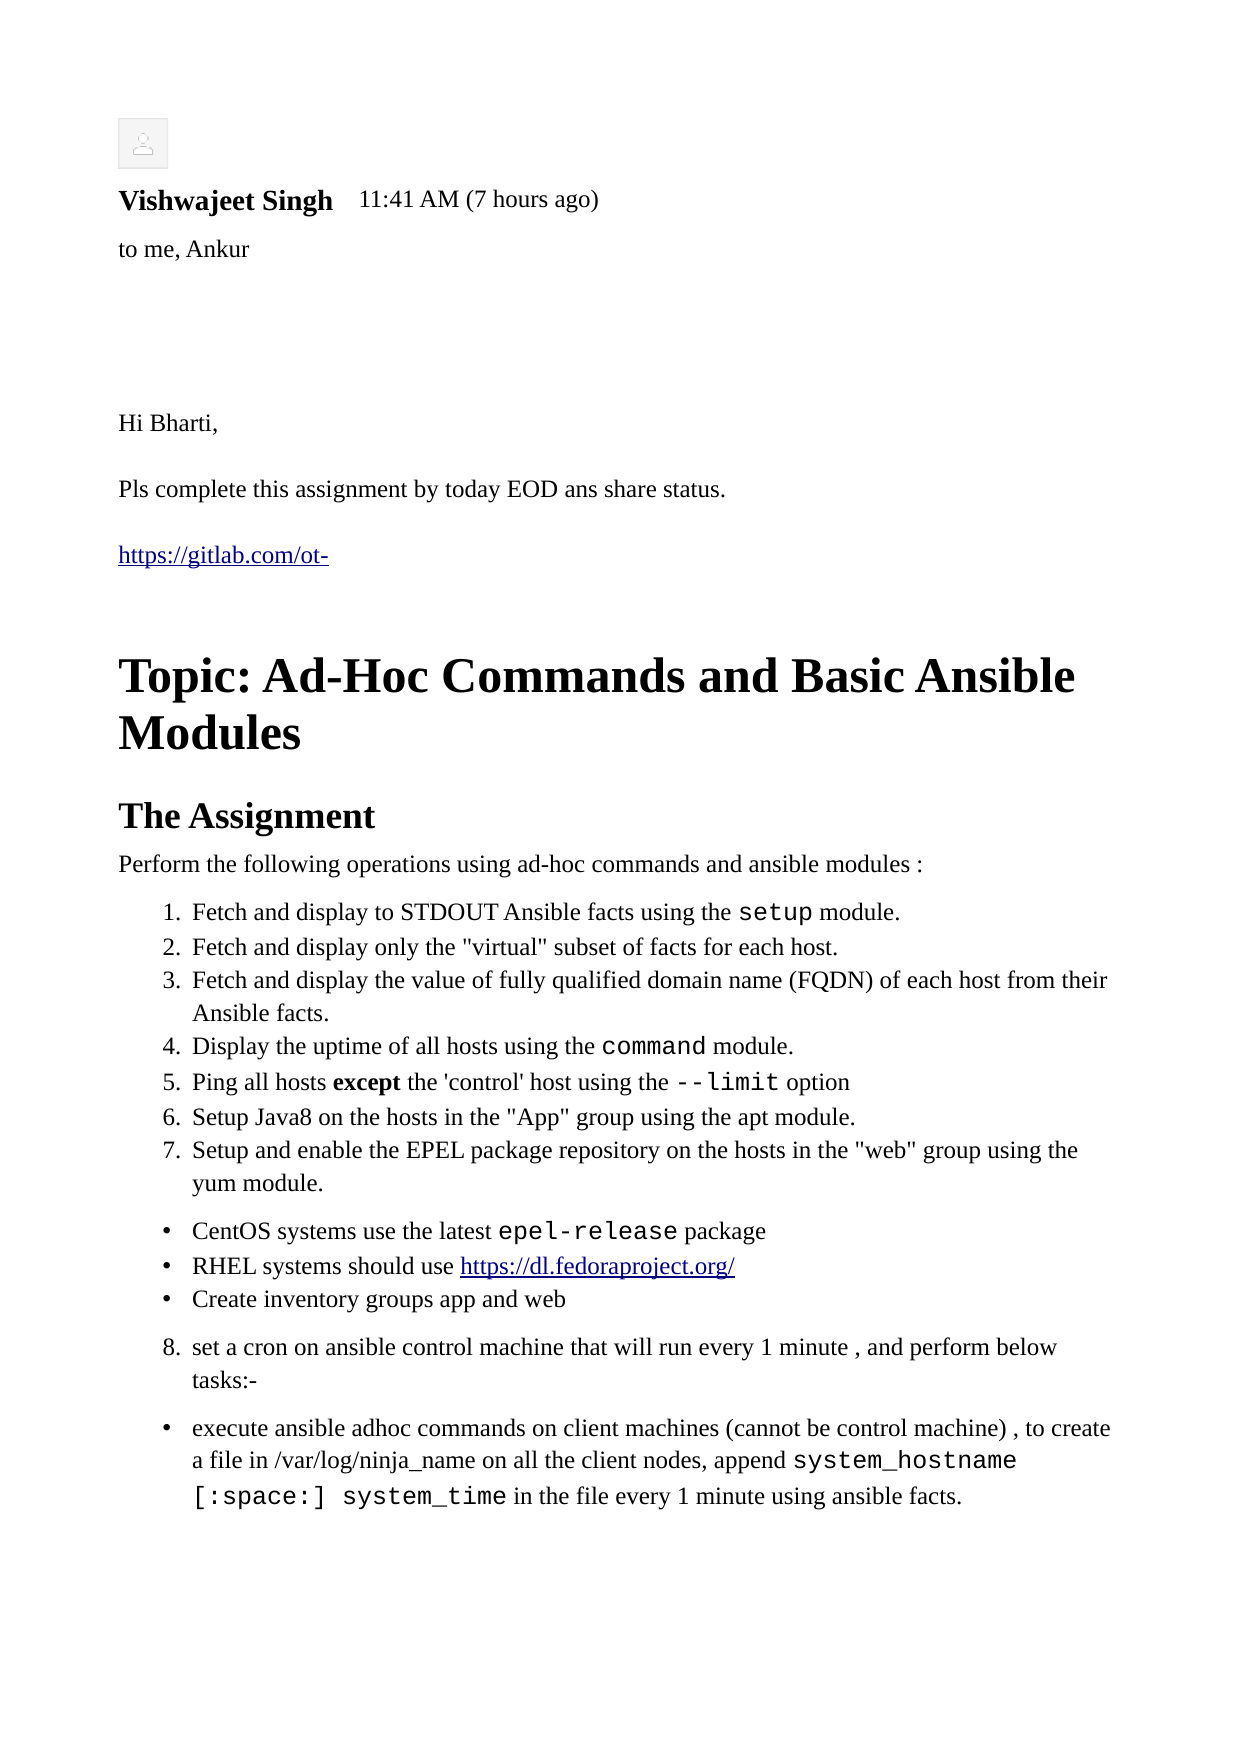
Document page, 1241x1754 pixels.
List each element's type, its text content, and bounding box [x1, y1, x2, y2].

list execute ansible adhoc commands on client machines (cannot be control machine) , to create a file in /var/log/ninja_name on all the client nodes, append system_hostname [:space:] system_time in the file every 1 minute using ansible facts. [162, 1413, 1122, 1512]
list Ping all hosts except the 'control' host using the --limit option [162, 1067, 1122, 1098]
list CentOS systems use the latest epel-release package [162, 1216, 1122, 1247]
list Fetch and display to STDOUT Ansible facts using the setup module. [162, 897, 1122, 928]
table_header [266, 234, 275, 265]
text Hi Bharti, [118, 408, 1122, 436]
table_header to me, Ankur [118, 234, 266, 265]
list Display the uptime of all hosts using the command module. [162, 1031, 1122, 1062]
list Setup and enable the EPEL package repository on the hosts in the "web" group using the yum module. [162, 1135, 1122, 1197]
list RHEL systems should use https://dl.fedoraproject.org/ [162, 1251, 1122, 1280]
text Perform the following operations using ad-hoc commands and ansible modules : [118, 849, 1122, 878]
text Pls complete this assignment by today EOD ans share status. [118, 474, 1122, 502]
list set a cron on ansible control machine that will run every 1 minute , and perform below tasks:- [162, 1332, 1122, 1394]
text https://gitlab.com/ot- [118, 540, 1122, 568]
subtitle Topic: Ad-Hoc Commands and Basic Ansible Modules [118, 645, 1122, 760]
picture [118, 118, 169, 169]
list Fetch and display the value of fully qualified domain name (FQDN) of each host from their Ansible facts. [162, 965, 1122, 1027]
table_header [125, 229, 135, 234]
list Setup Java8 on the hosts in the "App" group using the apt module. [162, 1102, 1122, 1131]
table_header 11:41 AM (7 hours ago) [358, 168, 609, 229]
list Fetch and display only the "virtual" subset of facts for each host. [162, 932, 1122, 961]
table_header Vishwajeet Singh [118, 168, 354, 229]
subtitle The Assignment [118, 794, 1122, 837]
table_header [354, 168, 358, 229]
list Create inventory groups app and web [162, 1284, 1122, 1313]
